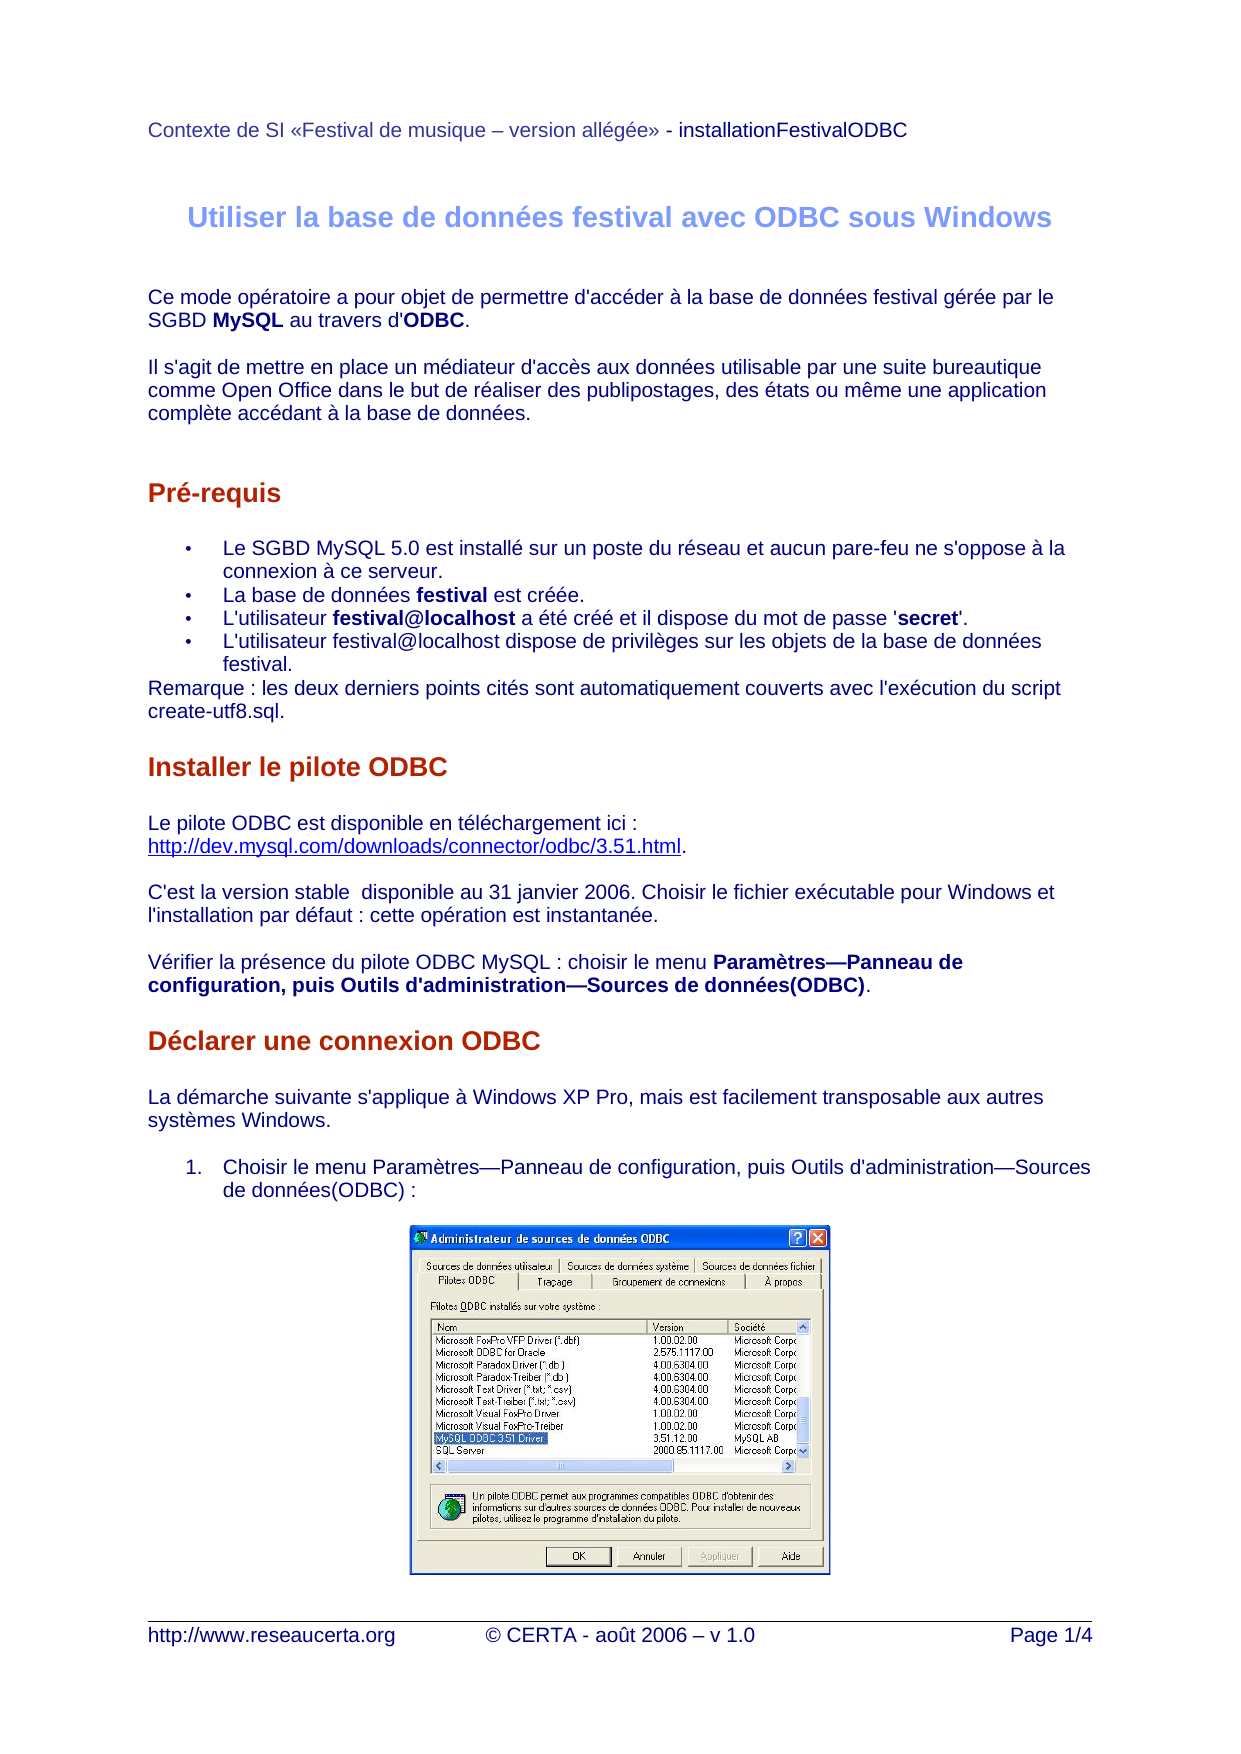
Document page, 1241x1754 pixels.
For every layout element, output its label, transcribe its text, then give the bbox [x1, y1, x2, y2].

text Remarque : les deux derniers points cités sont automatiquement couverts avec l'exécution du script [148, 676, 1092, 699]
subtitle Déclarer une connexion ODBC [148, 1026, 1092, 1056]
subtitle Installer le pilote ODBC [148, 752, 1092, 782]
picture [409, 1225, 831, 1575]
list La base de données festival est créée. [185, 583, 1092, 607]
text Ce mode opératoire a pour objet de permettre d'accéder à la base de données festival gérée par le SGBD MySQL au travers d'ODBC. [148, 286, 1092, 332]
text Il s'agit de mettre en place un médiateur d'accès aux données utilisable par une suite bureautique comme Open Office dans le but de réaliser des publipostages, des états ou même une application complète accédant à la base de données. [148, 355, 1092, 425]
subtitle Utiliser la base de données festival avec ODBC sous Windows [148, 201, 1092, 233]
text Vérifier la présence du pilote ODBC MySQL : choisir le menu Paramètres—Panneau de configuration, puis Outils d'administration—Sources de données(ODBC). [148, 951, 1092, 997]
list Le SGBD MySQL 5.0 est installé sur un poste du réseau et aucun pare-feu ne s'oppose à la connexion à ce serveur. [185, 537, 1092, 583]
text create-utf8.sql. [148, 699, 1092, 723]
list Choisir le menu Paramètres—Panneau de configuration, puis Outils d'administration—Sources de données(ODBC) : [185, 1155, 1092, 1202]
text C'est la version stable disponible au 31 janvier 2006. Choisir le fichier exécutable pour Windows et l'installation par défaut : cette opération est instantanée. [148, 881, 1092, 927]
text La démarche suivante s'applique à Windows XP Pro, mais est facilement transposable aux autres systèmes Windows. [148, 1086, 1092, 1132]
text Le pilote ODBC est disponible en téléchargement ici : http://dev.mysql.com/downloads/connector/odbc/3.51.html. [148, 811, 1092, 858]
subtitle Pré-requis [148, 477, 1092, 508]
list L'utilisateur festival@localhost a été créé et il dispose du mot de passe 'secret'. [185, 607, 1092, 630]
list L'utilisateur festival@localhost dispose de privilèges sur les objets de la base de données festival. [185, 630, 1092, 676]
